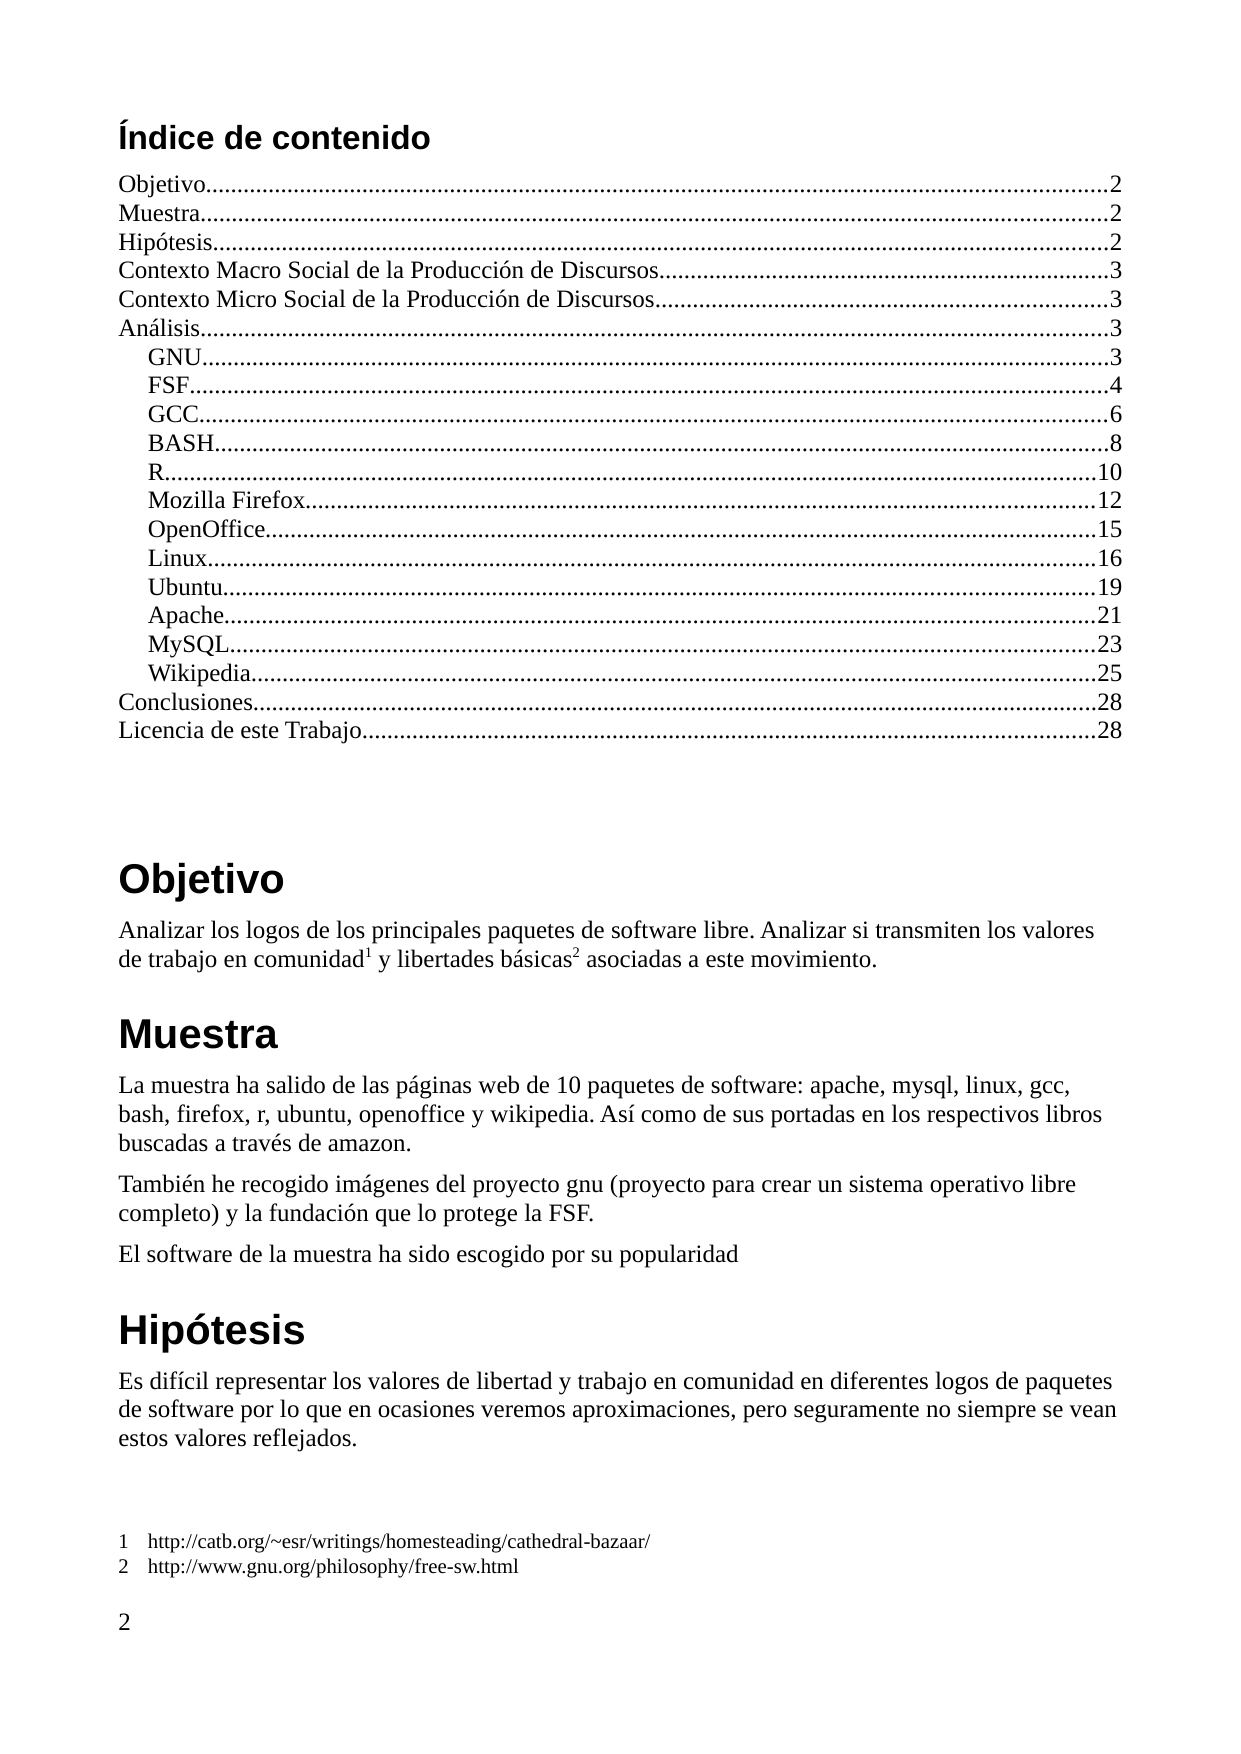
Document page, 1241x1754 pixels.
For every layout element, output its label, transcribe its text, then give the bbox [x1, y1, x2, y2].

text Contexto Micro Social de la Producción de Discursos 3 [118, 284, 1122, 313]
text El software de la muestra ha sido escogido por su popularidad [118, 1239, 1122, 1268]
text La muestra ha salido de las páginas web de 10 paquetes de software: apache, mysql, linux, gcc, bash, firefox, r, ubuntu, openoffice y wikipedia. Así como de sus portadas en los respectivos libros buscadas a través de amazon. [118, 1070, 1122, 1157]
text Wikipedia 25 [148, 658, 1122, 687]
text Ubuntu 19 [148, 572, 1122, 600]
text http://catb.org/~esr/writings/homesteading/cathedral-bazaar/ [118, 1529, 1122, 1553]
text FSF 4 [148, 370, 1122, 399]
text GNU 3 [148, 342, 1122, 370]
text MySQL 23 [148, 629, 1122, 658]
text Objetivo 2 [118, 169, 1122, 198]
text BASH 8 [148, 428, 1122, 457]
text Licencia de este Trabajo 28 [118, 715, 1122, 744]
text Es difícil representar los valores de libertad y trabajo en comunidad en diferentes logos de paquetes de software por lo que en ocasiones veremos aproximaciones, pero seguramente no siempre se vean estos valores reflejados. [118, 1366, 1122, 1452]
text Mozilla Firefox 12 [148, 485, 1122, 514]
text http://www.gnu.org/philosophy/free-sw.html [118, 1553, 1122, 1578]
text GCC 6 [148, 399, 1122, 428]
text Linux 16 [148, 543, 1122, 572]
text Muestra 2 [118, 198, 1122, 227]
text También he recogido imágenes del proyecto gnu (proyecto para crear un sistema operativo libre completo) y la fundación que lo protege la FSF. [118, 1169, 1122, 1227]
text Contexto Macro Social de la Producción de Discursos 3 [118, 255, 1122, 284]
text Apache 21 [148, 600, 1122, 629]
subtitle Muestra [118, 1010, 1122, 1058]
subtitle Hipótesis [118, 1305, 1122, 1353]
text Analizar los logos de los principales paquetes de software libre. Analizar si transmiten los valores de trabajo en comunidad y libertades básicas asociadas a este movimiento. [118, 915, 1122, 972]
text OpenOffice 15 [148, 514, 1122, 543]
subtitle Índice de contenido [118, 118, 1122, 157]
subtitle Objetivo [118, 854, 1122, 902]
text Hipótesis 2 [118, 227, 1122, 255]
text Conclusiones 28 [118, 687, 1122, 715]
text R 10 [148, 457, 1122, 485]
text Análisis 3 [118, 313, 1122, 342]
